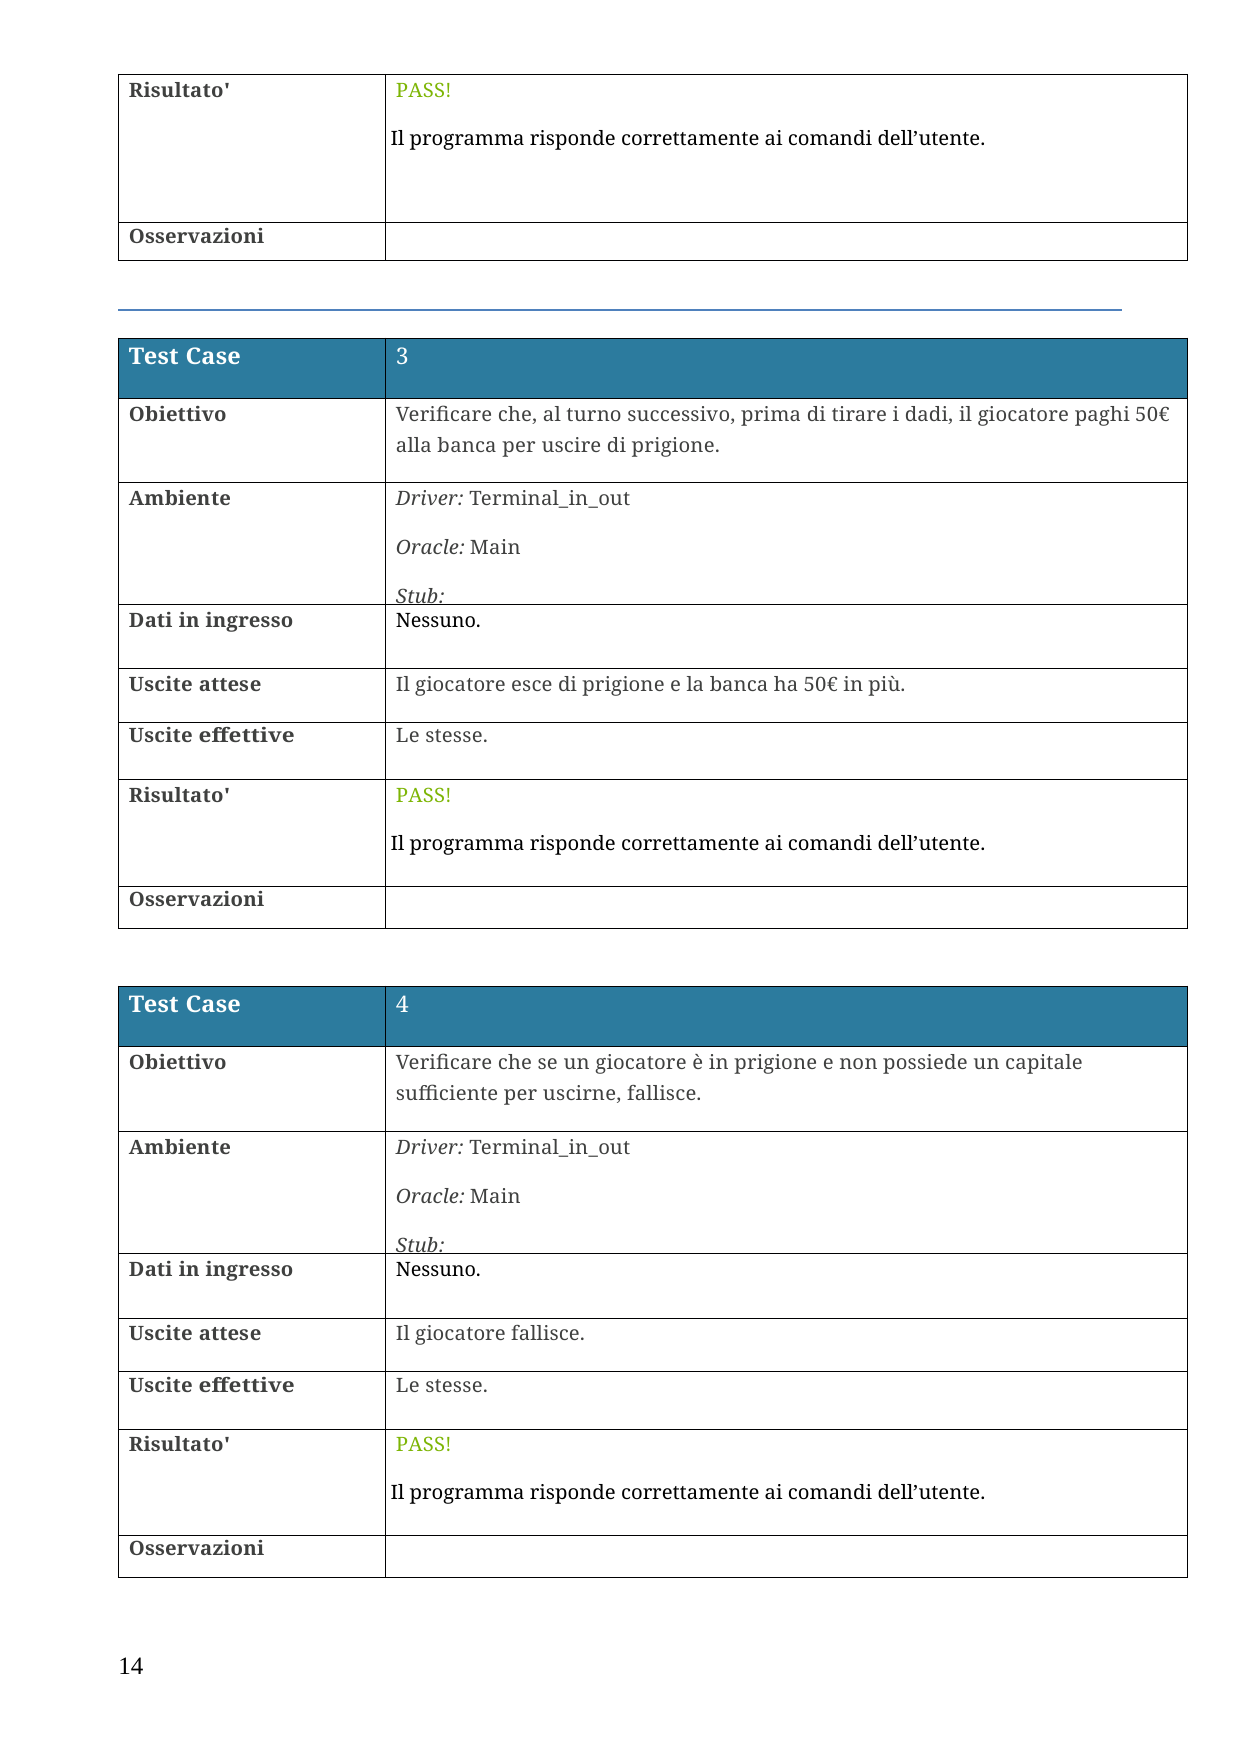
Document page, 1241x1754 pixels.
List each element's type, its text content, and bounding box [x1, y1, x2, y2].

table_cell [386, 223, 1187, 260]
table_cell Obiettivo [119, 1047, 385, 1131]
table_header Test Case [119, 339, 385, 398]
table_cell Le stesse. [386, 723, 1187, 779]
table_cell [386, 1536, 1187, 1577]
table_cell Ambiente [119, 1132, 385, 1253]
table_cell Obiettivo [119, 399, 385, 482]
table_cell Verificare che se un giocatore è in prigione e non possiede un capitale sufficiente per uscirne, fallisce. [386, 1047, 1187, 1131]
table_cell Osservazioni [119, 223, 385, 260]
table_cell Nessuno. [386, 1254, 1187, 1317]
table_cell Il giocatore esce di prigione e la banca ha 50€ in più. [386, 669, 1187, 722]
table_cell Verificare che, al turno successivo, prima di tirare i dadi, il giocatore paghi 50€ alla banca per uscire di prigione. [386, 399, 1187, 482]
table_cell Risultato' [119, 1430, 385, 1535]
table_cell Uscite effettive [119, 1372, 385, 1428]
table_cell Ambiente [119, 483, 385, 604]
table_cell [386, 887, 1187, 928]
table_cell Uscite attese [119, 669, 385, 722]
table_cell PASS! Il programma risponde correttamente ai comandi dell’utente. [386, 75, 1187, 222]
table_cell Uscite attese [119, 1319, 385, 1371]
table_cell Driver: Terminal_in_out Oracle: Main Stub: [386, 483, 1187, 604]
table_cell Driver: Terminal_in_out Oracle: Main Stub: [386, 1132, 1187, 1253]
table_cell Risultato' [119, 780, 385, 886]
table_cell Osservazioni [119, 887, 385, 928]
table_header 4 [386, 987, 1187, 1046]
table_cell Nessuno. [386, 605, 1187, 668]
table_cell Il giocatore fallisce. [386, 1319, 1187, 1371]
table_cell Osservazioni [119, 1536, 385, 1577]
table_cell Uscite effettive [119, 723, 385, 779]
table_cell Le stesse. [386, 1372, 1187, 1428]
table_header Test Case [119, 987, 385, 1046]
table_cell Dati in ingresso [119, 605, 385, 668]
table_header 3 [386, 339, 1187, 398]
table_cell Risultato' [119, 75, 385, 222]
table_cell Dati in ingresso [119, 1254, 385, 1317]
table_cell PASS! Il programma risponde correttamente ai comandi dell’utente. [386, 780, 1187, 886]
table_cell PASS! Il programma risponde correttamente ai comandi dell’utente. [386, 1430, 1187, 1535]
